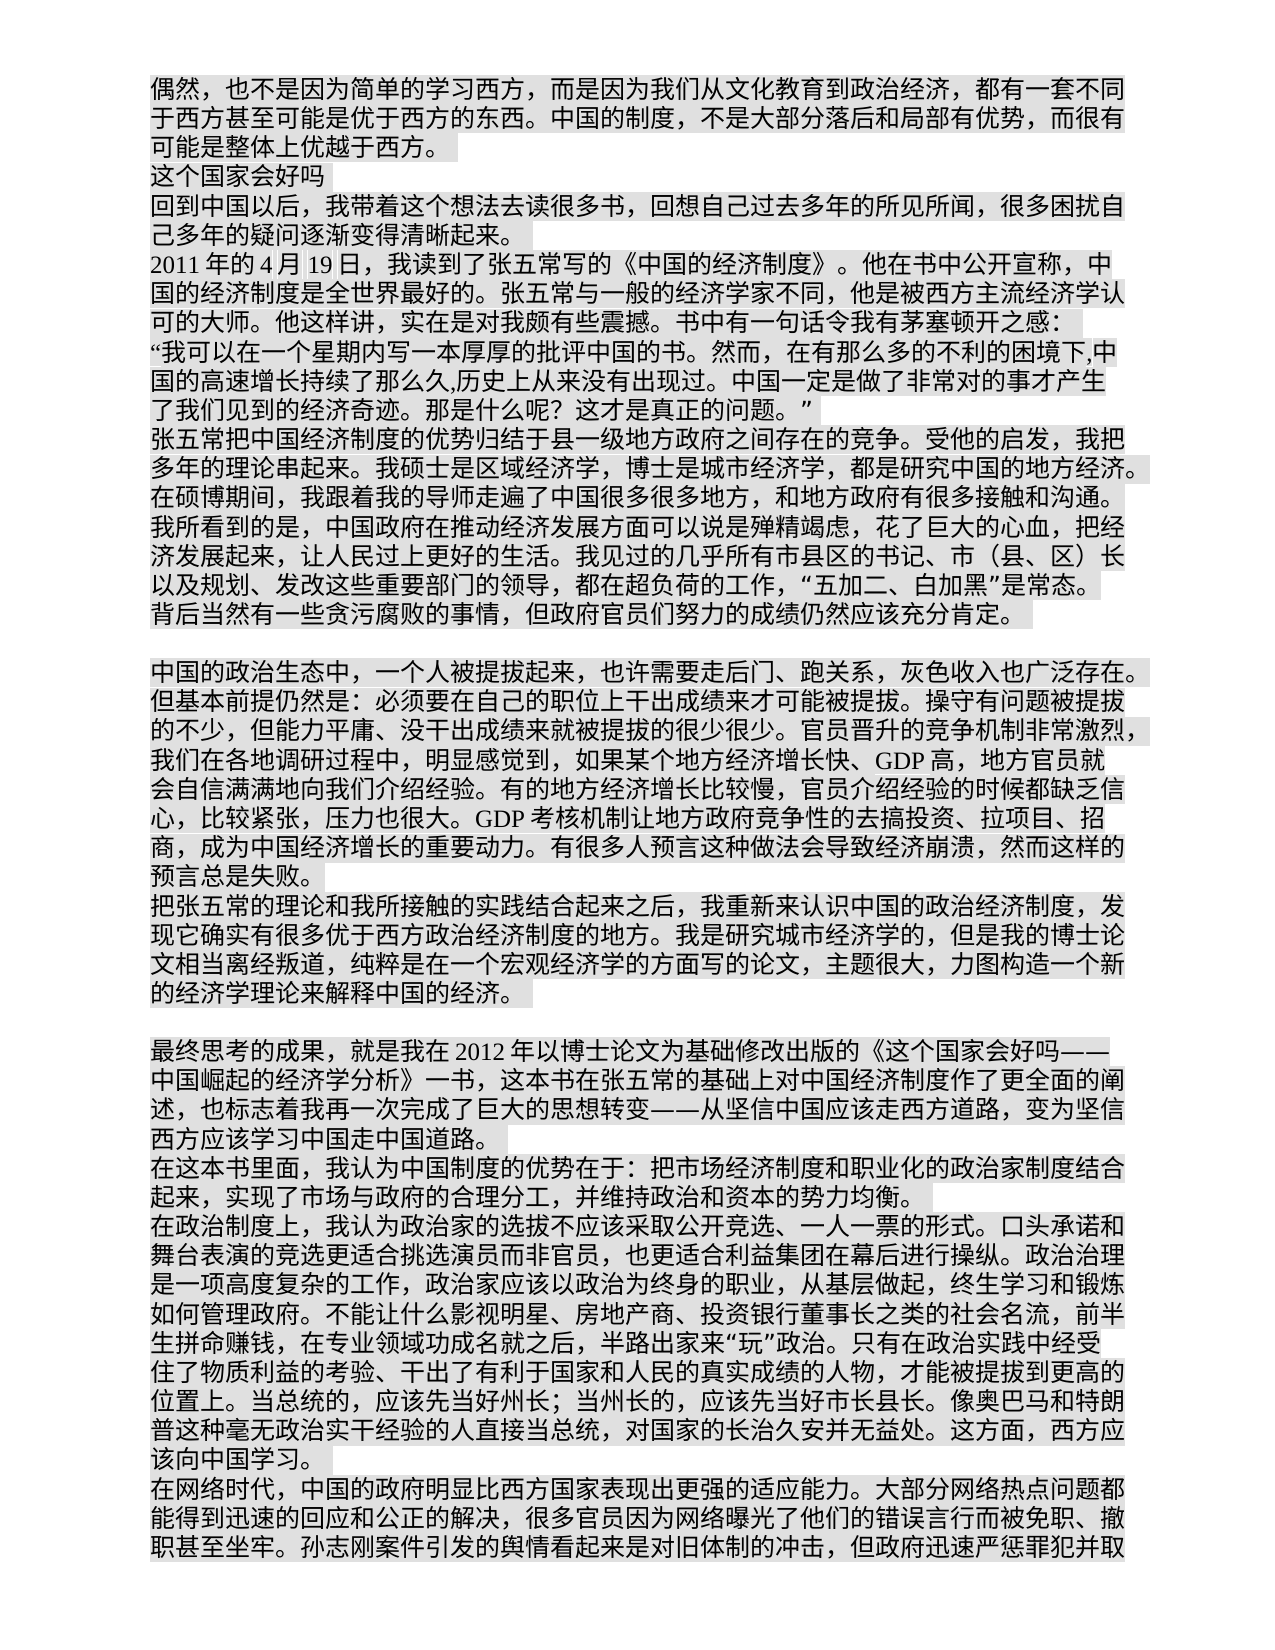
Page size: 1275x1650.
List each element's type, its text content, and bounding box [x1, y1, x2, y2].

text 文章很長，但鐵定值得一看，建議點進觀察者網站閱讀 http://www.guancha.cn/lixiaopeng/2017_08_23_424002_s.shtml ==== 【7月25日，《华尔街日报》网站头条刊发了一篇文章《New Challege to U.S Power: Chinese Exceptionalism》（对美国地位的挑战：中国的特色主义）》，里面提到对中国人民大学经济学博士李晓鹏的采访，观察者网也做了报道。 李晓鹏博士出生于重庆贫困地区，曾在哈佛和剑桥求学。作为80后，李博士这一代人和中国一起，经历了整个90年代波澜壮阔的改革和迷茫，也眼见着国家一步一步强盛，不断拥有更多国际话语权。正是这样的经历，让《华尔街日报》觉得他非常适合谈谈新一代中国年轻人对西方的看法。 文章发表后，产生了较大的影响。但《华尔街日报》的报道只选择了本次访谈的很少一部分内容，重点在于引起西方读者的兴趣，符合他们的口味，并未反映这次访谈的全貌。事后，我们找李博士谈了谈，听他讲述了自己思想转变的完整经历，或许可以由此更全面地认识和理解中国崛起之路。】 我叫李晓鹏，生于1982年，改革开放后四年，是比较早的一批“80后”。今年三十出头了。回顾这三十多年的生活，感觉自己非常幸运，可以在30年左右的时间里，体验到了人类社会两千多年的变迁——从原始的农耕社会到工业化社会，再到移动互联网和人工智能社会。这个过程让我对中国和外部世界的认识经历过很多次剧烈的冲击和变化。 我出生在中国最贫穷的地区之一：重庆（原属四川）和贵州的交界处。西南地区本来就是中国最穷的地区，我家在两省的边缘地区，就是穷上加穷。那个地方群山起伏、交通不便，土地贫瘠。父亲是乡里的数学老师，但是他的兄弟和父母都在农村种地。寒暑假和农忙的时候，我也会去农村做些农活。 当时学校还有专门的假期叫农忙假——每年稻谷播种和收割的时候放假一周，中小学的孩子们都回家去干农活。不然家长们会有意见，说读书耽误了农忙，就不让孩子来念书了。 农忙时候干的活儿，劳作方式跟两千年前没有多大的区别，犁田用牛、插秧用手，收割用镰刀、打谷用架子。 和现在孩子猎奇式的学农假期不同，那时候的农忙假是真的农忙 小镇（乡政府所在地）只有一条街，被称之为老街，都是一些老式的瓦房。街道大约只有五六米宽，但相当长，大约有一两公里，街旁边就是河，叫笋溪河。这条街的历史非常古老，应该有一千多年了。所有的老街坊都认识。尽管物质生活贫乏，但治安良好、没什么贫富差距，大家习惯了紧巴巴的小日子，生活还算悠然自得。 1998年，长江全流域发大水，笋溪河也一夜暴涨，把我家房子冲垮了。整条街被冲垮的房子不少。洪灾过后，乡政府趁机对街道进行修缮开发，搞旅游，号称“中山古镇”。去年（2015年）春节还上了新闻联播，被当成“青山绿水变金山银山”的典型案例，现在就更火了。 江津洪灾老照片 如今的中山古镇已经成了旅游胜地 我离开中山，是一级一级考试考出来的。当时还有一级行政区划叫做区，比乡高一级，比县低一级。1996年去区里面读初中，1997年到江津县城读高中。2000年从县里面考到了北京的中国人民大学。念完大学，在博士期间去英国剑桥大学做访学。后来又到美国哈佛做Research Fellow（大致可翻译为“研究员”）。现已回到国内，定居北京，以研究为业。 从中国最落后的地区，从两千年前的农业耕作式的生活方式，到大城市体验工业化社会的生活，又到英美感受西方现代化的生活，跟着大家一起，经历信息化、移动互联网的创新浪潮。人类从农耕时代走到今天，走了三千多年，我在这三十年里亲身体验了一遍，这是我的最幸运之处。 第一次思想颠覆：孔子到底是好人还是坏人 外部世界的快速变化，也急剧改变着我们的思想。我们这一代人对世界、对中国的看法经历了几次很大的变化。有的时候是完全颠倒过来：以前你认为正确的现在全部错了，以前你认为是错的现在全部正确了。而且更神奇的是：还可能再颠倒一次。 我出生的时候文化大革命已经结束五六年了。但文革的影响依然存在。文化大革命时期的宣传材料和图书，很多家庭还保存着。小时候去小伙伴家里玩，从他家床下的纸箱子里翻一些小人书，大部分都是文革期间出版的。其中我印象最深刻的是一套批判孔子的书。 文革批孔，砸烂孔庙牌匾 近年来有关《孔子》的影视作品也越来越多 文化大革命有一段时间批判孔子，把孔子说成是很坏的一个人，是奴隶主阶级的反动文人，成天就想复辟奴隶制度，反对社会进步，主张坚决镇压奴隶们的反抗。我不知道文革是什么，但小人书上的东西看得懂。小孩没有分辨能力，以为书上说的就是对的，认为孔子就是一个大坏蛋，而崇拜书里面跟孔子斗争的奴隶起义英雄。 过了几年，中央电视台播了一个纪录片，就叫《孔子》。那时候我家还没有电视机，对门买了，黑白的，只能收到中央一台，而且只有晚上才有信号，周围的街坊们晚上都跑到对门去看《孔子》。我看得半懂不懂的，但印象很深刻，因为前后对比太强烈了。这个纪录片竟然说孔子是一个伟人！是伟大的教育家，中国历史上的伟人，做出了很大的贡献！而且电视里面还告诉我们全世界有两百多个国家都有孔子像。 这是我第一次世界观的颠覆。第一次发现，原来这个世界对同一个人竟然可以有两种截然相反的评价。以前书上说他是坏人，坏透了。现在中央电视台里面又说他是好人，而且还是一个很伟大的人物。怎么会这样？好坏可以这样颠倒吗？ 后来我上了小学、初中，接受了改革开放的标准化教育，文革的影响慢慢褪去。政治课本上说，党领导人民推翻了三座大山、建立了新中国。但是，党在文革时期犯过很严重的错误，毛泽东同志对此负有不可推卸的责任，他的过错和功劳要三七开。经过改革开放，把文革的错误路线纠正过来了，坚持四项基本原则，以经济建设为中心，国家这才走上了正确的发展道路。对孔子的批判是“文革”时期极左路线的产物。这些，我全都相信了，不再对孔子是一个伟大的思想家、教育家有任何疑问，对毛的看法也与官方一致。 ——不过，家里的长辈们对毛的评价比课本上的还要更高一些。我的父母都来自于贫苦农民家庭，非常敬仰毛泽东。身边的长辈们也几乎都是如此。我还在读初中的时候，爸爸就给我买了一套四卷《毛泽东选集》给我看。我把这四卷翻得烂熟。不过我印象中家里从未挂过毛主席像，而且我们家三代人包括我在内，都不是党员。长辈们对毛的敬仰完全是出于一种朴素的感谢，感谢他让穷苦百姓过上了和平稳定、有尊严、能温饱的生活，而不是出于什么政治立场。 在信息闭塞的小山村，对中国和世界的差距，我并不了解。在读大学以前，我从未离开过重庆，重庆市的市区也只去过那么三四次。政治课本上告诉我们，西方的资本主义制度是腐朽的、反动的、剥削劳动人民。我对此深信不疑。 中学时期，我努力的学习中国政治和中国革命史，崇拜毛泽东、周恩来、邓小平这一些政治领袖。高考的时候，我的政治科目成绩是重庆市第一名。 粮票 我家的生活水平在改革开放以后提高很快。小学的时候还有粮票——每个人每个月吃多少斤大米都要根据粮票配额供应。在配额内，国家统购统销，价格比较便宜，超过配额的部分则花钱也买不到。一个青少年男子的配额是最高的，一个月可以吃32斤粮。我对这个数字印象深刻，每天都盼望着长大，盼望着到了中学以后就可以一个月吃32斤大米了。但等我真的上了中学，粮票制度就废除了。 粮食放开以后，镇上也通自来水了。以前是自己去河里挑水，家里有个大水缸，慢慢镇上开始修自来水管了，一家一户铺进来。 后来政府又投资建了电视转播站，买了卫星信号接收器，给家家户户接入有线电视。我们家也买了一台很小的黑白电视机，可以看见中央一台和二台。1992年，邓小平南巡讲话以后，经济更好了。之后，我们家就买了一个长虹的彩色电视机。家家户户生活的改善很明显，吃的、穿的、用的都有提高。 到乡里的公路很早以前就有，但往农村延伸是在七八十年代。公路修好之后，随着政策放宽，有很多做小买卖的生意人开始跑货物贩运。当时有中山、太和、常乐三个乡镇，大家约定中山三六九赶集，常乐二四八，太和一五七。每三天轮换一次，逢十就都休息。到了赶集这天，周围乡镇所有的人都来这里买东西，小商贩在街上摆摊，各种花色的衣服布料最受欢迎，商品经济日渐繁荣。 第二次思想颠覆：我们普遍相信中国会崩溃 等我1997年到县城读高中以后，和中国以外的事物有了第一次亲密接触。外国的商品开始在县城里出现了，但是很贵。比如电池，国产的电池比较便宜，一块钱一对，而日本产的金霸王电池，十块钱一对，特别特别贵。但使用的时间很长，品质可靠。我们用来练习英语听力的随身听和磁带机，日本索尼的价钱是国产的好多倍。运动鞋，美国的阿迪达斯和耐克，也比国产品牌贵很多。这些外国货，只有家里很有钱的同学才买得起，可以在同学们面前炫耀。西方商品已经进入我们的生活，足以让处在偏远地区县城的我也感受到西方和中国的差距。 这段时期我在思想上受中国特色社会主义教育，没有太大的变化。对我思想刺激比较大的是1999年美国轰炸南联盟大使馆这个事。以前教科书上宣传美国是资本主义帝国主义的头子，大家都觉得美国很坏，但到底怎么个坏法，没有感觉。直到1999年，美国人在轰炸南联盟的战争中，用导弹攻击了中国驻南联盟大使馆，炸死了我们的外交人员，我们才第一次强烈的感受到来自美国的敌意和对国家的威胁。 当时的中国民众群情激奋抗议美国轰炸行为 那一年我17岁，和几个同学印发了一批传单到街上散发。传单上没什么特别的内容，无非就是把新闻报道重复一遍，并表示强烈抗议。我们在通过这种方法来表达愤怒。我们从小接受的历史教育，中国近代以来就不断地遭到西方列强入侵。但那都是历史，这是第一次在现实中感受到国家被欺凌侵略。这种愤怒的感觉是很强烈的，我们不能容忍中华民族再次受到这样的侮辱。 一年后，我抱着这样一种感情到北京开始念大学。 刚进校的时候宿舍没有网络，上个网得跑到校外的网吧去。大一下学期，学校开始在学生宿舍里铺设网线。我在2001年上半年，跟寝室另一个同学凑钱合伙买了一台电脑，是一个台式机，放在寝室上网。 没过多久，9·11事件发生了，美国的世贸双塔遭遇恐怖袭击，大楼倒塌、死亡上万人。当时，包括我在内，全班同学听到这个消息都非常高兴，欢呼雀跃——太好了，美国终于被人教训了！ 此时距离美国袭击中国南联盟大使馆才两年。我们都觉得美国非常可恨，但是也已经知道它很强大，拿它没什么办法。看到它的大楼被飞机撞塌、死了那么多人，而且还都是精英分子，觉得非常开心。 9·11事件不仅是美国的转折点，也是世界的转折点 第二天上课，同学们都无心听课，觉得应该放假庆祝。学校和官方没有任何表态，还是要正常上课。国内的一些文化名人比如余杰发文章批评我们，说我们这种思想是可笑、荒谬的。恐怖袭击是对全世界文明的挑战，是一个巨大的悲剧，中国人绝对不应该幸灾乐祸。 情况变化得很快。没过多久，美国要报复，去攻打阿富汗和伊拉克。这个时候我和很大一部分同学竟然完全支持美国的行动。我们的思想在这段时间发生了剧烈的变化，觉得美国打阿富汗和伊拉克是一件非常正义的事情。特别是打伊拉克。伊拉克总统萨达姆是一个独裁者、暴君，他统治下人民民不聊生，美国推翻他的统治是一件很正义的事情，每次听到美军又打下哪个城市，我们都感到欢欣鼓舞。 从9·11事件到美军攻打伊拉克，也就一年的时间，为什么我们的思想会变化那么大呢？ 这是因为，我们进大学以后接受的思想、看到的东西，和高中时代完全不一样。以前课堂上讲的是国家编订的教材，到了大学，特别是有了网络以后，接触的东西就全变了。 法学院的老师们都是海外留学回来的，其中以从德国、美国回来的最吃香，其次是英国和日本。他们全盘接受了西方法律思想，在课堂上讲授的东西，无非就是美国的民主制度就是好、英国的法治传统多么悠久、德国的法律体系又有多么完善……而中国则不民主、不法治、不自由、没有人权……总之就是全面落后。 90年代的网吧 不仅课堂上老师们这样讲，网上也这么说。那时候国内网络正在建设中，各方面的管理很松散，网上发什么文章都没人管。我看了很多网络文章，各种所谓的高层揭秘，关于历届中国政府高层的各种负面消息满天飞，而中国古代的历史也完全是暴君统治的历史，独裁专制、暗无天日。现在想起来当时看的很多网络文章都是造谣，没有根据的胡说，但当时不知道，反而深以为然。 网络把中国很多深层次的问题暴露出来了。从被严格控制的官方媒体渠道中撕开了一条缝隙。当时中国确实有很严重的问题，最严重就是官僚体系的腐败。我从小也有很深刻的感受。 初中的时候，学校的老师们组织过罢课。因为乡镇政府拖欠老师的工资——这在九十年代在全国都十分常见，大家普遍相信拖欠的工资被政府官员贪污或用于吃喝腐败了。初二那年，有一天晚上我的英语老师从亲戚家吃完酒出来，被六个流氓拦路抢劫。这些人喝醉酒，抢走了他所有的钱物，还要把他丢到河里淹死。在河边被路过的人发现才未能得逞。那帮人第二天被镇政府抓起来了，老师被打到住院，结果这批人竟然很快就被释放了。老师们认为这是走关系和行贿的后果，于是开始罢课、上访。由于教学秩序不正常，我被迫转学。 1998年大洪水，把我家的房子冲垮了。后来一直好多年，我父亲就住在学校提供的一个小房子里，没有空间再给我住。我在外面念书是住校，放假回家就临时给我找地方。我回家一般是寒假和暑假，我父亲的学校也放假了，他便在图书室里铺了个床给我睡，好多年都是这样。当时灾民很多，我们家还算情况比较好的。但就是这样的情况，在救灾过程中，依然出现了镇政府官员贪污救灾款、救灾物资的现象。这让我们非常愤怒，又有很多街坊参与组织上访、告状。 类似的事情还有很多，政府的官员，从小就给我留下了十分腐败的印象。我考大学的时候报考法学专业，也是因为有这么一个理想，认为法律、政治这种东西能够改变中国的现状。 当时我十七八岁，觉得这些东西肯定要改变，但不知道要怎么改变。我有了这些经历，又受到大学课堂上老师们宣传的、网络上文章讲的西方民主法制的影响，思想很容易就发生了改变，觉得西方的政治体制非常好，应该用它来改变中国。我开始认为，中国的政治体制，是非常坏的，中国历史，也非常糟糕。 这是我自孔子从坏人变好人以后，遭遇到的第二次思想颠覆。我发现以前所相信的东西竟然又都是错误的或者虚假的。 那时候我和身边的同学们普遍相信，这个国家的体制用不了多久就会崩溃，后来的人一定会学习欧美走美式自由民主的道路。当时我们人大法学院有几位法学泰斗，已经退休了，年轻老师嘲笑他们是“社会主义法学的最后堡垒”。在年轻一代，无论老师和学生，我感觉已经没人再相信什么“社会主义法学”了。大家全都是学的西方那一套东西。 市场上类似的书也很多，我印象很深的是一套在美国生活的华人写的介绍美国制度的书，叫《近距离看美国》。其中有一本叫做“总统是靠不住”的，讲的是尼克松的水门事件。这个事情在中国看起来令人觉得不可思议：一个总统犯了窃听政治对手的错误，这看起来并不是什么大不了的事情。但美国的体制通过一套一套的程序，居然就让他下台了。在这过程中，他试图让司法部长干预调查，但是在制度面前败下阵来。 尼克松因水门事件下台，这在当时的中国看来是不可思议的事情 难道中国不也应该有这样的制度吗？我看到有很多中国的官员犯的错误严重的多，却依然可以在自己的位置上高枕无忧，这显然是应该改变的。 大学四年，我花了很多的时间，在图书馆里阅读了很多西方的社会、经济学、法学名著。我想要深入的了解西方的政治经济体系，将来可能对中国的改革有好处。都是那些很传统的启蒙思想家写的西方经典，比如孟德斯鸠《论法的精神》，卢梭《论人类社会不平等的起源》，此外看了很多关于美国宪法的书，诸如美国制宪历程、美国著名的宪法案例集等等。 看书、上网、听课，从各个角度我得到的信息都是一样的：中国落后了，西方才是人类文明的灯塔，我们应该努力让中国变成西方的样子。像张维迎、茅于轼这些媒体上经常出现的鼓吹中国只有走西方自由民主道路的“舆论领袖”，被我们视为先知和英雄。 2003年，发生了一件轰动一时的大事。一个叫孙志刚的年轻人在广东被城管抓起来打死了。当时中国有收容遣返制度：如果到北京、深圳、广州这种大城市而没有合法居住证明的，可能会被城管、警察抓起来遣返回老家。在这个过程中，被遣返者的人身自由会遭到限制，中间就可能被监管人员敲诈勒索或者虐待。 在有一次班会课上，班主任老师跟我们讲，说学校来了一个新老师，手续还没有办好，突然间这个人就消失了。学校四处打听，才得知是因为出门逛街遇到警察查证件，被当成无业流民收容，送到昌平去筛沙子了——也就是先在京郊地区强制劳动一段时间，把回家的火车票钱挣出来，再遣返回到老家去。后来学校派人去给接出来了。 在强制收容遣返过程中，出现人员意外死亡的情况应该并不少见。但孙志刚事件能影响这么大，主要还是因为他是一个刚毕业的大学生，容易引起大学生这个群体的共鸣——谁也不想以后出来工作会莫名其妙被人抓起来打死。这个时候中国重点高校几乎全部铺通了网线，大学生们都可以在宿舍自由的上网，高校的网络群体出现了，网络舆论爆发的条件已经成熟。 孙志刚死亡事件爆出来之后，有记者去深入调查了这个事情，文章便在网络上迅速的传播，大家非常愤怒，人大法学院几个博士还签名上书，要求彻查这个事情。我们在网络上不停的呼吁、抗议，甚至还商议组织在某一天在北京、上海、广州、深圳示威。活动最后没有组织起来。但是已经造成了很大的舆论压力，惊动了中央高层。最后这件事情得到了比较妥善的解决：两个主犯被判处了死刑，还有几个从犯被判处了无期徒刑，判的非常重。很快，政府宣布废除收容遣返条例，对无业游民从强制收容遣返改为非强迫性的救助。 孙志刚事件后，收容遣送制度被废除 孙志刚事件可能是中国进入网络社会的一个标志性事件。网络言论并不限于为孙志刚伸冤，而是纷纷指向整个国家体制。这种言论在网上影响力之大、传播范围之广泛，说明在会上网的大学生群体中间，已经有了一定的共识：中国的政治制度一定要做某些彻底的改变。大家普遍认为西方世界非常美好，中国的制度则应该学习西方。普遍的说法是，等改革开放以后的新一代年轻人成长起来，中国就一定会全面学习西方。 这种思想一直持续到2008年我出国以前。 第三次思想颠覆：中国确实有很多很厉害的地方 出国以前，我逐步也意识到中国变得越来越强大，而并非网上有些文章讲的那么一无是处。随着中国经济持续高速增长，网络上、课堂上、社会上有关中国前途的争议越来越激烈，并不再是那么一边倒了。2004年，我的一个讲经济的老师，在课上给我们说：他们去美国、英国玩，从国外买东西带回国内，打开包装发现尽然都是made in china。这种情况已非常普遍。听到这种事情，很难不对中国产生一种自豪感。 中国成为“世界工厂”这个词已经流行起来，在报刊杂志上频繁出现了。我们知道工业革命之后，英国是世界上最强大的国家，是老牌世界工厂。现在中国也成为了世界工厂，这似乎很是一件了不起的事才对。但也有一种声音说，中国制造是低端制造，而且是以牺牲底层劳动者的健康和生态环境为代价换来的，发展模式不可持续，真正高端的东西还是在发达国家。 2007年的时候我和一个同学辩论。他认为中国快完蛋了，粗放的经济增长已经耗尽了这个国家的自然资源和劳动力资源。我认为中国经济仍然会高速发展，并不会崩溃，中国有足够的时间在经济正常发展的过程中逐步推动政治体制改革，最终走上西方自由民主道路。他举了很多例子，说中国的高端产业跟世界先进水平还差的很远，根本没有希望追上。 当时我觉得，这个东西可以一步一步来的。我们二十年前什么状态，现在是什么状态？中国的产业链虽然低端，但薄利多销，挣的钱也不少。只要有钱，高端的产品我们可以投入研发、可以收购、可以招聘外国的高级人才。总之，只要经济发展起来，这些差距都是可以追上来的。我当时已经有这种思想了，觉得中国在经济上可以变得强大，但这样的想法还不足以改变我对东西方政治体制的认识。 另一件促使我思想转变的大事情是美国2007年爆发次贷金融危机。我喜欢上网看《经济学人》网站上的文章，2007年以前的《经济学人》，总说中国这不好、那不好，都是问题。但是美国金融危机爆发以后，《经济学人》上集中发了很多文章，说美国出现了这么严重的问题，中国却还在高速增长，这是西方世界始料不及的。很明显能感觉到，西方世界已经有很大一部分人认为中国崛起是一个不可阻挡的事情。特别是2008年中国奥运会，让西方对中国刮目相看。但也有一些舆论领袖认为，政府花大量的钱，建了很多豪华的体育场馆，是一种可怕的浪费，就是为了一个面子工程，奥运一过，这些提前透支的财富会让国家经济陷入萧条。 奥运会过后，我就去了剑桥。剑桥是一个很古老、很漂亮的地方，我以前没有在那么漂亮的地方学习和生活。我是抱着朝圣的心态去的，那地方对读书人而言确实是一个圣地。在剑桥的生活很愉快，但也让我观察到了西方社会存在的问题。 跟国内一个很直接的对比就是银行系统。到了剑桥第一件事情是要办一张银行卡，首先没有排号机。中国任何银行都有排号机，而在英国的银行只能人工排队，效率很慢。在银行窗口提交了所有证件、办完所有手续以后，还需要至少等七个工作日，银行会把卡寄到我的地址去。我觉得很惊讶，在中国办一张银行卡是一件很简单的事情，直接有办卡机、身份证一扫就可以打出来。我很震惊：为什么西方发达国家效率低到这种程度？ 我去坐伦敦的地铁，比北京的更破，价格却是北京地铁的几十倍！一张地铁票四五英镑，价值六十多元人民币，而北京当时是两块钱随便坐。伦敦这个城市好像也就这么回事，没有多么好。伦敦金融城还可以，但跟上海陆家嘴相比也差的很远。我去了英国很多城市，感觉这些个地方，文物古迹自然风光倒是很值得一看，但看不到一个世界强国的痕迹。 伦敦地铁站 上海地铁站 在英国各地，都有人乞讨。我去苏格兰旅游，一些看起来穿着很时髦的年轻女士也坐在街上乞讨要钱。冬天大雪天，走在剑桥的街上，有乞丐抱着一条狗要钱，我也会给他一个英镑。我觉得这个社会还是问题很多的。 后来我又获得了去哈佛做研究的机会。到了美国以后，我对西方世界的看法变化就更大了。哈佛是一个很开放的学校，跟剑桥差异很大。剑桥保守、严谨，大家更关心纯学术，而对外部世界最新的变化不太敏感。哈佛这不一样，每天都在讨论热门话题。而当时中国就是最热门的话题。 这时已经是2010年。金融危机以后这个世界变化很大。我发现，原来有很多美国一流的学者竟然也认为中国非常厉害。他们认为中国崛起会挑战美国的世界霸主地位。 在国内，我听到的基本都是关于中国如何如何差，而美国如何如何好的言论。我想不到中国在美国精英们眼里，竟然已经如此强大。这样看来，中国还确实是有很多很厉害的地方。 我在哈佛的同事中有一个在中国工作多年的日本朋友，曾经担任日本央行驻中国的研究部门负责人。他告诉我中国一定会超越美国，还给我看了很多他的研究材料。大量的数据表明中国在2008年的经济结构大约相当于日本在20世纪六七十年代而不是八九十年代。就算房价像过去几年一样继续一路狂奔，中国要重蹈日本泡沫经济的覆辙，也至少还有二三十年的高速发展空间，而那个时候中国的经济总量肯定已经大大超过美国了。我认为他的材料很有说服力，同时也决心在未来二十年为中国找到解决金融地产畸形发展的方案。 美国社会跟英国社会比，问题可能更多。比如流浪汉、乞讨的现象比英国更严重，贫民窟在各大城市随处可见。在地铁站台上，时不时就会钻出来一个人，向我讨钱。这种情况很普遍。 此外，美国的社会治安也比英国更糟糕。在大城市，中国人都不敢去downtown黑人聚集区这样的地方。我的邮箱经常收到哈佛或者波士顿警方发的一些消息，说城里又发生了枪击案或者有人因为抗拒抢劫而受伤，提醒大家遇上了抢劫不要反抗。在中国学生中流传着一个经验：钱包里带上20美元现金，遇到抢劫就给劫匪。如果多于20美元损失比较大，但如果少于20美元，劫匪可能就会伤害你。这似乎是一条劫匪们的潜规则。 美国黑人聚居区 在中国的城市，治安状况要明显好得多。大晚上一个人出去随便逛，绝对不会有安全上的担心。这也带动了夜市经济的繁荣，晚上出来吃吃喝喝四处闲逛成了许多普通中国城市居民的生活习惯。美国社会不仅离一个理想社会有差距，就算跟中国社会比起来，也有很大差距。中国在城市基础设施建设方面也和美国全方位拉开了差距。落后的公交系统，脏乱破旧的城市街道，坐地铁也不够方便，银行的服务效率则跟英国一样低下。 在哈佛那段时间，《华尔街日报》发了一篇比较轰动的报道，一位被称为“虎妈（Tigher Mother）”的华裔母亲讲述自己培养孩子的经验。这位母亲用中国式的严厉教育培养出了两个非常优秀的孩子，她坚信中国的教育模式比美国更好，对孩子的严格要求不仅让他们更优秀，还可以让她们更快乐。她认为快乐不是依靠放任自由获得的，而是通过严格要求和训练让孩子不断取得进步，从进步中获得。 虎妈和她两个优秀的女儿 她讲了两个故事，一个故事是跟自己的女儿斗争，强迫她练习钢琴。这个过程十分辛苦，但女儿在掌握了钢琴技巧以后可以在学校登台表演。表演成功令女儿激动万分。虎妈认为这才是父母给予孩子的真正的欢乐。而她有一个美国朋友，对女儿非常放任，任凭她荒废学业，胡吃海喝，最后他女儿长得很胖而又什么都不会，当父亲的还叫她“我最美丽的天使”。但他女儿私下告诉“虎妈”，她知道父母在骗她，自己既自卑又抑郁。 “虎妈”的文章向西方世界表明了中国人对自己文化的自信正在恢复。中国的教育模式很明显优于西方。即使在西方国家内部，华裔培养出来的后代总体而言也比外国小孩优秀。在美国和英国的大学里，华裔大学生所占的比例，远远高于他们在总人口中的比例。越是顶级名校，这种趋势就越明显。 早在2004年——我还完全沉浸于从经济政治上学习西方道路的年代——我就写了一本书，叫做《学习改变命运》，认为中国不应该被西方所谓的“素质教育”所迷惑，应该坚信应试教育就是最好的素质教育，学好数理化就是最好的素质。当时的主流舆论对高考制度口诛笔伐，认为它作为科举考试的遗毒被现代西方素质教育取代是历史的必然。《学习改变命运》可能是国内第一本系统为中国考试制度和基础教育体制辩护、反对抛开考试谈素质的畅销书。虽然中国在政治经济体制上全面落后于西方，但至少在基础教育方面做的很好，数学物理的基本逻辑没学扎实就去搞什么创造性思维，就是在祸害我们的下一代。 《学习改变命运》是我第一次以公开的形式发声，反对中国盲目学习西方。虽然只局限在基础教育这么一个很小的领域，但火种已经埋下。等我读到《华尔街日报》有关虎妈的报道时，仿佛找到了知己。 十多年前有关基础教育的思考，这些年对中国经济的观察，到英美留学的感受……这些东西都串了起来，让我开始有了一种朦胧但明确的想法：中国这些年的经济高速增长，不是偶然，也不是因为简单的学习西方，而是因为我们从文化教育到政治经济，都有一套不同于西方甚至可能是优于西方的东西。中国的制度，不是大部分落后和局部有优势，而很有可能是整体上优越于西方。 这个国家会好吗 回到中国以后，我带着这个想法去读很多书，回想自己过去多年的所见所闻，很多困扰自己多年的疑问逐渐变得清晰起来。 2011年的4月19日，我读到了张五常写的《中国的经济制度》。他在书中公开宣称，中国的经济制度是全世界最好的。张五常与一般的经济学家不同，他是被西方主流经济学认可的大师。他这样讲，实在是对我颇有些震撼。书中有一句话令我有茅塞顿开之感： “我可以在一个星期内写一本厚厚的批评中国的书。然而，在有那么多的不利的困境下,中国的高速增长持续了那么久,历史上从来没有出现过。中国一定是做了非常对的事才产生了我们见到的经济奇迹。那是什么呢？这才是真正的问题。” 张五常把中国经济制度的优势归结于县一级地方政府之间存在的竞争。受他的启发，我把多年的理论串起来。我硕士是区域经济学，博士是城市经济学，都是研究中国的地方经济。在硕博期间，我跟着我的导师走遍了中国很多很多地方，和地方政府有很多接触和沟通。我所看到的是，中国政府在推动经济发展方面可以说是殚精竭虑，花了巨大的心血，把经济发展起来，让人民过上更好的生活。我见过的几乎所有市县区的书记、市（县、区）长以及规划、发改这些重要部门的领导，都在超负荷的工作，“五加二、白加黑”是常态。背后当然有一些贪污腐败的事情，但政府官员们努力的成绩仍然应该充分肯定。 中国的政治生态中，一个人被提拔起来，也许需要走后门、跑关系，灰色收入也广泛存在。但基本前提仍然是：必须要在自己的职位上干出成绩来才可能被提拔。操守有问题被提拔的不少，但能力平庸、没干出成绩来就被提拔的很少很少。官员晋升的竞争机制非常激烈，我们在各地调研过程中，明显感觉到，如果某个地方经济增长快、GDP高，地方官员就会自信满满地向我们介绍经验。有的地方经济增长比较慢，官员介绍经验的时候都缺乏信心，比较紧张，压力也很大。GDP考核机制让地方政府竞争性的去搞投资、拉项目、招商，成为中国经济增长的重要动力。有很多人预言这种做法会导致经济崩溃，然而这样的预言总是失败。 把张五常的理论和我所接触的实践结合起来之后，我重新来认识中国的政治经济制度，发现它确实有很多优于西方政治经济制度的地方。我是研究城市经济学的，但是我的博士论文相当离经叛道，纯粹是在一个宏观经济学的方面写的论文，主题很大，力图构造一个新的经济学理论来解释中国的经济。 最终思考的成果，就是我在2012年以博士论文为基础修改出版的《这个国家会好吗——中国崛起的经济学分析》一书，这本书在张五常的基础上对中国经济制度作了更全面的阐述，也标志着我再一次完成了巨大的思想转变——从坚信中国应该走西方道路，变为坚信西方应该学习中国走中国道路。 在这本书里面，我认为中国制度的优势在于：把市场经济制度和职业化的政治家制度结合起来，实现了市场与政府的合理分工，并维持政治和资本的势力均衡。 在政治制度上，我认为政治家的选拔不应该采取公开竞选、一人一票的形式。口头承诺和舞台表演的竞选更适合挑选演员而非官员，也更适合利益集团在幕后进行操纵。政治治理是一项高度复杂的工作，政治家应该以政治为终身的职业，从基层做起，终生学习和锻炼如何管理政府。不能让什么影视明星、房地产商、投资银行董事长之类的社会名流，前半生拼命赚钱，在专业领域功成名就之后，半路出家来“玩”政治。只有在政治实践中经受住了物质利益的考验、干出了有利于国家和人民的真实成绩的人物，才能被提拔到更高的位置上。当总统的，应该先当好州长；当州长的，应该先当好市长县长。像奥巴马和特朗普这种毫无政治实干经验的人直接当总统，对国家的长治久安并无益处。这方面，西方应该向中国学习。 在网络时代，中国的政府明显比西方国家表现出更强的适应能力。大部分网络热点问题都能得到迅速的回应和公正的解决，很多官员因为网络曝光了他们的错误言行而被免职、撤职甚至坐牢。孙志刚案件引发的舆情看起来是对旧体制的冲击，但政府迅速严惩罪犯并取消了收容遣返制度。我后来又参与过邓玉娇刺死官员案、刘涌死缓案的网络抗议，最后邓玉娇无罪释放、刘涌被改判死刑立即执行，这些事情中国政府的反应都是迅速而公正的。 相比之下，西方的议会制普选制民主政府，面对类似的突发事件则总是反应迟钝而且官僚主义作风严重。最令我印象深刻的是金融危机以后美国爆发的“占领华尔街”运动，人民起来抗议金融业的过度贪婪。这次运动在网络上反响极大，而美国传统媒体则冷漠以对，报道的很少。美国总统奥巴马声称自己站在抗议者一边，然而他除了嘴上说说以外，什么实质性的举动也没有做。 占领华尔街运动 这场运动最后被警察镇压了下去，一些积极分子被以毁坏私有财产的罪名判刑。有人认为这是民主制度的优势，总统也不能胡作非为。然后我却认为这样的民主制度实际上是一种无人负责的制度，政治家们都把责任推给民主程序，利用所谓的权力分立体制来“和稀泥、踢皮球”，拒绝做出实质性改革。人民要求变革的呼声主要体现在政客们的嘴上，而不是实际行动中。 在经济制度上，我认为无节制的自由市场不可取，它必然导致不合理的两极分化。土地和自然资源等非个人所创造的财富应该由政府负责分配，而企业家和社会资本则应该专注于创造性的领域，比如互联网创新和科技产品等等。一切经济制度，都应该围绕一个基本原则来展开：鼓励人们去创造对他人有益的财富，然后从中获得利益；而反对人们从占有存量财富甚至掠夺他人的合法财富中发家致富。金融、房地产和煤矿等产业中的大量财富从现在的法律制度框架来看是合法的，但是从经济制度本身的伦理来看，是不合理也不应该合法的。 国有资本控制国家金融命脉、土地财富、矿产资源和通讯交通等自然垄断领域，非常必要。所谓的“企业家精神”并不总是好的，它可能被用于为社会创造财富，也可能被用于掠夺社会财富——关键看制度安排。如果一切经济资源全盘市场化，中国的企业家们可能就不会花时间去研究如何生产一流的商品、搞科技创新，而是花心思去低价收购煤矿、廉价拿地开发房地产、投机股市制造泡沫等等。 “企业家精神”不是自由放任放出来的，有一半的市场竞争是逼出来的，还有一半是政府监管逼出来的。只有一个有力的、独立的、廉洁的政府，监管住那些掠夺存量财富的渠道，企业家们的聪明才智才会真的用到创造性的为社会生产财富上来。这方面西方也应该向中国学习。而中国过去的某些改革，过度学习西方，实际上也让自己走上了歧途——金融地产暴富、实业生存环境艰难，就是这种错误路线的集中体现。 （此书作为博士论文于2012年3月提交评审，出版稿完稿于2012年6月，出版日期是2012年9月，都在十八大召开之前，它的思想跟十八大以后的新政策新格局并无关系。但《华尔街日报》的文章将我思想的转变和十八大以后的一些变化联系起来，应该是为了更好的吸引西方读者的眼球，与我所陈述的事实并不完全符合。） 这个国家会更好 我的思想变化大概就是这么一个过程。在同龄人中应该有一定代表性。比我更年轻的90后、00后一代，像我以前那样认为中国应该完全学习西方体制的比例已经不高了。90后、00后经历的变化比我们更少，在他们有政治意识的时候中国就已经成为了世界第二大强国，如果告诉他们西方的制度多么多么好，他们也不太会接受。他们从小就比较自信，从根子上认可自己的国家。 网上流传一句话：“一出国就爱国”。中国向全世界派遣留学生，西方国家也很欢迎来自中国的留学生，他们乐观的认为大量的留学生会认可西方的制度并用它来改变中国。但最后的结果可能会正好相反。好多人不出国，还不知道中国这么好。真正到了西方国家留学，才发现中国优点非常多——政府办事效率、治安情况、基础设施建设、医疗成本等，中国都好太多了。随着中国经济发展越来越好，世界和中国的差距只会越来越大。在这种情况下，这一代对中国的政治经济制度一定是越来越有信心。 我们在大学期间曾经顶礼膜拜的意见领袖，像茅于轼、张维迎这些人，片面主张中国应该学习西方，他们的论调不仅被转变了思想的80后抛弃，在90后、00后中间也越来越没有市场，越来越不受欢迎了。 尽管现在我在诸多观点上都与茅、张等人截然不同，但我对他们还是保持着尊敬。因为我知道他们为什么会这样想，我也曾经抱有跟他们几乎完全一致的观点。张维迎说他在西北当过好多年农民，茅于轼说他在上个世纪六十年代初亲眼看见好多人死于饥荒。我只干过农活，没真当过农民；见过贫穷，没见过穷得饿死的人。但我也可以想象，如果把我放到跟他们一样的环境下，见到如此穷苦的中国和命运如此悲惨的中国人，我也会认为当时中国的制度出了大问题。如果我在八十年代就出国留学，对比西方的强盛和中国的贫穷落后，我也会大力鼓吹西方制度的优越性，主张大力学习西方，从科学技术到经济体制到政治制度都要学。 但时代不一样了，我们这一代人，以及后面的90后、00后看到的、亲身感受到的社会问题，既不是国家贫穷落后，也不是体制僵化不灵。国家已经强大了，计划经济体制则早已被摧毁，政府只能在有限的范围内调动经济资源，官员们在网络舆论的监督下不再能够任性妄为。个人可以自由地变换工作或者创业，只需要一张火车票就能自由地从一个城市迁往另一个城市。计划经济时代缺乏选择自由，现在是选择太多无法适应。这种情况下，夸西方、赞自由、骂体制的那一套传统布道方法，在年轻人中间当然会越来越没有市场。 我们这一代人所感受到的问题，是在一轮又一轮的房价和物价上涨中，实体经济发展越来越困难，投机分子甚至违法分子反而可以赚取巨大的财富，个人发展的机遇在丧失，贫富差距急剧扩大，医疗、教育、土地等基本生存发展资源的分配越来越不公平，不同社会阶层之间的流动性在下降，整个社会的价值观在被金钱迅速扭曲。随着政府管制的放宽，各种非法集资、传销活动、带有诈骗性质的高利贷、“莆田系”医疗骗局、电信诈骗正在一轮一轮的洗劫普通人民的积蓄和财富。 而这些问题，很明显和过度的市场化和自由化密切相关；这些问题，很明显是当代西方自身都不能解决甚至搞得比中国还要严重的问题。这个时候布道士们再来向我们鼓吹市场万能，鼓吹西方制度先进，当然会遭到冷漠的对待。 中国过去一百多年的探索史，每一代人遇到的难题不同、提出的解决方案不同，最后的成果也都有利有弊。后一代人对前一代人的探索，往往是既有继承，也有扬弃。 孙中山他们那一代人，要解决的问题是，是“驱除鞑虏、恢复中华、建立民国、平均地权”。他们学习西方的自由民主制度，推翻了满清的统治，建立了民国，但平均地权却没有实现。消灭皇权以后，找不到凝聚国家的力量，中国陷入了军阀混战的泥潭。军阀们对内依靠地主豪强，对外投靠帝国主义，搞得国将不国、民不聊生。 毛泽东为代表的第一代共产党人，要解决的问题就是彻底结束军阀混战，推翻压迫人民的三座大山。他们学习同样来自西方的马克思主义、学习苏联，用底层革命的方式完成了国家的统一，重建了有力的中央集权，实现了从农业国向工业国的转变。但苏联式的计划经济体制把政治权力和经济资源全部掌握在官僚集团手中，社会多元化不足，导致了严重的社会经济活动僵化和官僚集团特权化。毛在晚年试图通过文化大革命来解决这个问题，但直到他去世，问题还是很严重。 主导改革开放的那一代人，他们需要解决的问题就是打破苏联计划经济体制，恢复社会活力。这一次改革的主要思想导向，就是学习西方的市场经济制度。取得的成就是中国经济的高速增长，成为了世界第二大经济体。 在这个过程中，出现了一大批像张维迎、茅于轼这样主张全面学习西方的知识分子、舆论领袖。虽然他们的观点从根本上来讲，是不对的，但从客观效果上来看，在八九十年代，确实促进了中国学习西方有益的东西——国有企业官僚主义严重，学学西方现代企业制度；计划经济体制僵化，引进市场竞争机制增加活力，这些当然都是有益的。我认为他们对国家的影响，总体上功大于过，在主观上也是真心为了让这个国家变得更好。有些激烈反对他们的人，将他们斥之为“汉奸”、“西方的走狗”等，我不赞成。 但跟之前的几次大变革一样，改革在取得成绩的同时也伴生了许多问题。这些问题，不仅是之前的历史遗留下来的问题，还有很大一部分是改革本身带来的新问题。为此，必须有新的方案来解决。若还是依靠以前的路径，试图主要靠学习西方的政治经济制度来解决，是肯定行不通的。那些曾经远赴西方学习先进经验、回国引领风气之先的精英分子，如果不能及时转变观念，就可能就会从改革的推动者变成绊脚石。这种情况在过去中国一百多年的历史上，已经反复出现过多次。 不要以为我们主张中国体制优于西方，就不主张变革。我们所倡导的变革比西方布道士们所主张的更大而不是更小，只不过在方向上有所不同。错误的改革方向比不改革更糟，所以当他们试图把中国的优点说成缺点的时候，我们就要坚决的纠正，为的不是拒绝变革，而是找到正确的变革方向。 时代变了，中国一方面有信心对外宣传我们制度的优越性，并且鼓励全世界都来向我们学习；一方面还要坚持内部改革，以保证我们始终处在人类社会制度创新的最前沿，而不会被我们的学生超过。这两个方面同时都要做，并不矛盾。若有人一听见我们为中国的制度辩护，就认为我们不懂得变革，我们是不会同意的。 对于那些积极为中国介绍西方先进经验的上一代思想舆论领袖们，如果他们不愿意改变自己的观点，那么我们希望能和他们握手道别，感谢他们曾经为国家进步作出的贡献。如果他们不愿意和我们握手，那么就挥手道别。总之我们会向前走的。我们知道他们曾经对我们寄予厚望，希望我们按照他们的想法来完成中国彻底的西方化。但我们最后还是选择另外一条路，跟他们所主张的不是截然相反，但肯定大相径庭。中国会变得更好的，我认为这在总体上仍然符合他们的心愿。 [150, 75, 1125, 1562]
